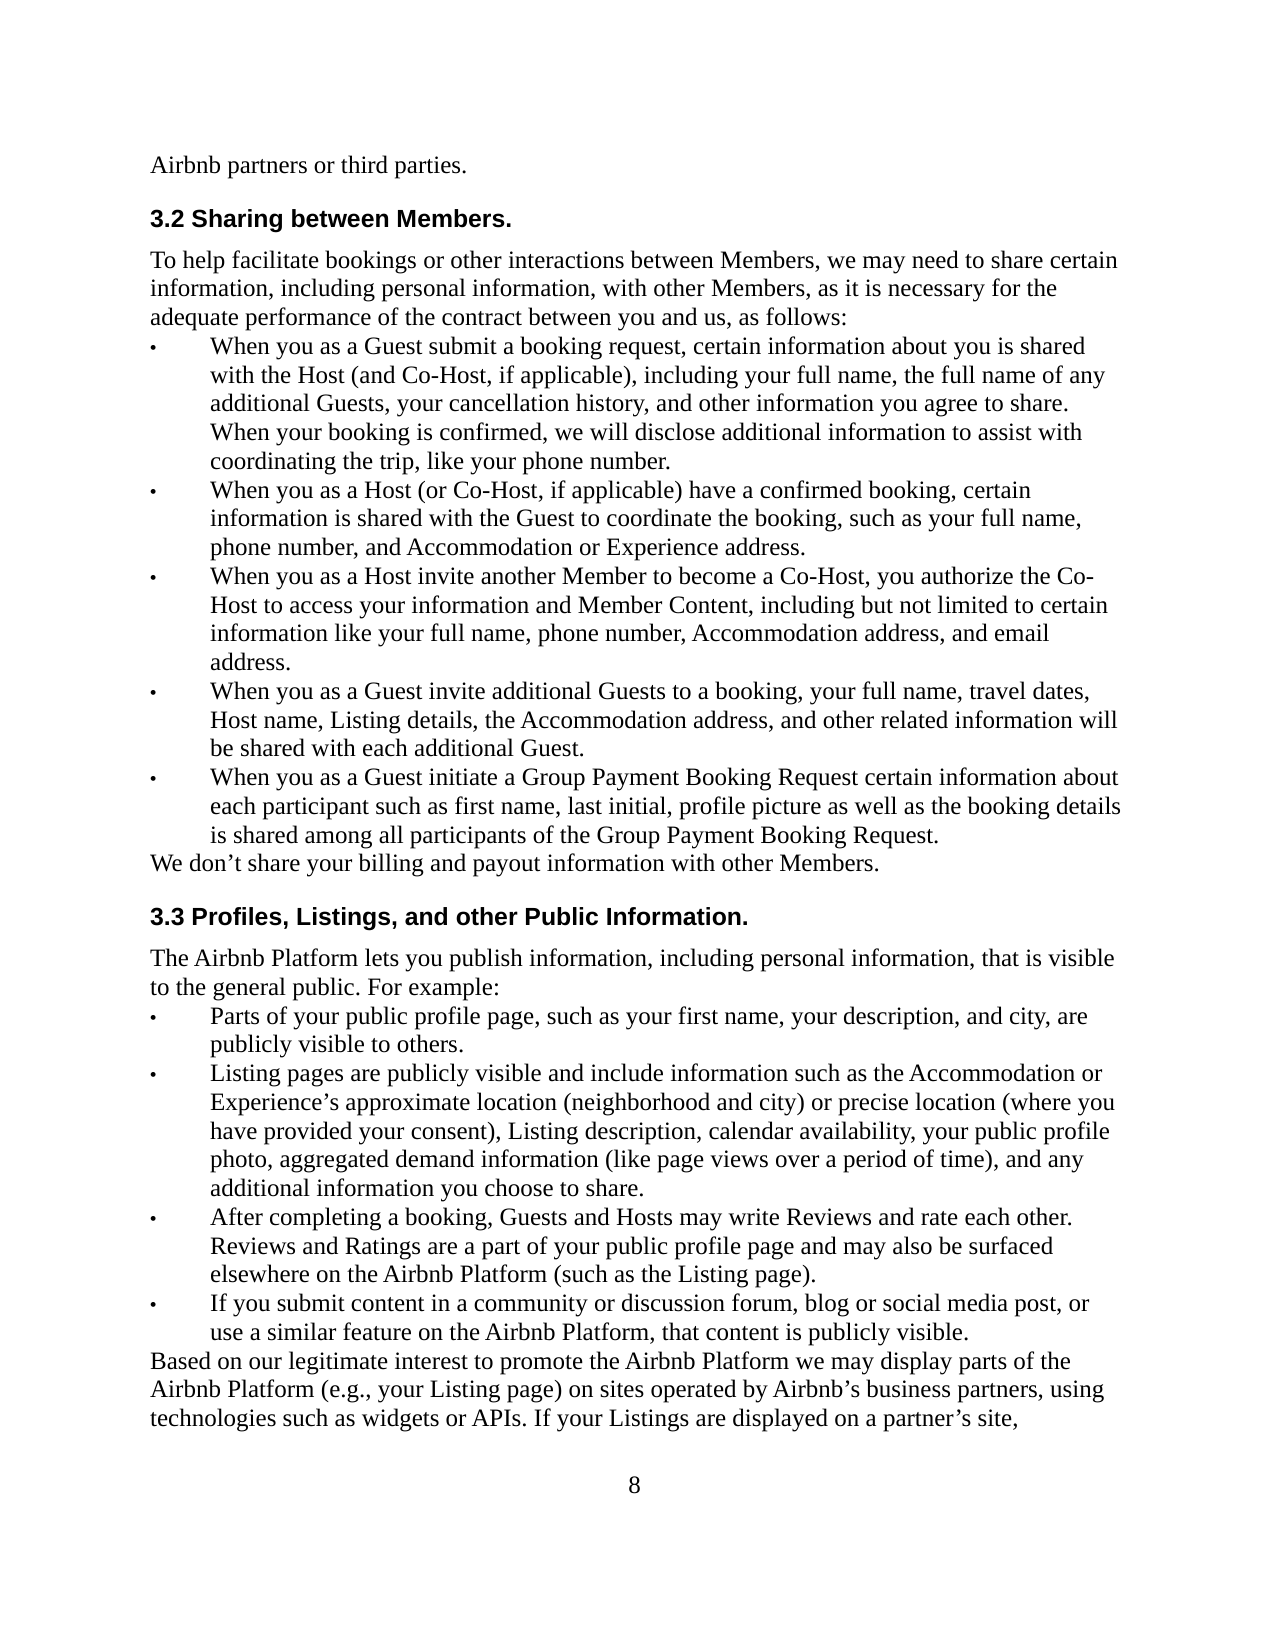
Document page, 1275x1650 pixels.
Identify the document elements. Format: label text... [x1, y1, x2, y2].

list Parts of your public profile page, such as your first name, your description, and city, are publicly visible to others. [150, 1001, 1125, 1058]
text To help facilitate bookings or other interactions between Members, we may need to share certain information, including personal information, with other Members, as it is necessary for the adequate performance of the contract between you and us, as follows: [150, 245, 1125, 331]
list If you submit content in a community or discussion forum, blog or social media post, or use a similar feature on the Airbnb Platform, that content is publicly visible. [150, 1288, 1125, 1346]
text The Airbnb Platform lets you publish information, including personal information, that is visible to the general public. For example: [150, 943, 1125, 1001]
text We don’t share your billing and payout information with other Members. [150, 848, 1125, 877]
list When you as a Host invite another Member to become a Co-Host, you authorize the Co-Host to access your information and Member Content, including but not limited to certain information like your full name, phone number, Accommodation address, and email address. [150, 561, 1125, 676]
text Airbnb partners or third parties. [150, 150, 1125, 179]
list When you as a Guest initiate a Group Payment Booking Request certain information about each participant such as first name, last initial, profile picture as well as the booking details is shared among all participants of the Group Payment Booking Request. [150, 762, 1125, 848]
list When you as a Guest submit a booking request, certain information about you is shared with the Host (and Co-Host, if applicable), including your full name, the full name of any additional Guests, your cancellation history, and other information you agree to share. When your booking is confirmed, we will disclose additional information to assist with coordinating the trip, like your phone number. [150, 331, 1125, 475]
list When you as a Guest invite additional Guests to a booking, your full name, travel dates, Host name, Listing details, the Accommodation address, and other related information will be shared with each additional Guest. [150, 676, 1125, 762]
list Listing pages are publicly visible and include information such as the Accommodation or Experience’s approximate location (neighborhood and city) or precise location (where you have provided your consent), Listing description, calendar availability, your public profile photo, aggregated demand information (like page views over a period of time), and any additional information you choose to share. [150, 1058, 1125, 1202]
subtitle 3.2 Sharing between Members. [150, 204, 1125, 232]
list When you as a Host (or Co-Host, if applicable) have a confirmed booking, certain information is shared with the Guest to coordinate the booking, such as your full name, phone number, and Accommodation or Experience address. [150, 475, 1125, 561]
text Based on our legitimate interest to promote the Airbnb Platform we may display parts of the Airbnb Platform (e.g., your Listing page) on sites operated by Airbnb’s business partners, using technologies such as widgets or APIs. If your Listings are displayed on a partner’s site, [150, 1346, 1125, 1432]
list After completing a booking, Guests and Hosts may write Reviews and rate each other. Reviews and Ratings are a part of your public profile page and may also be surfaced elsewhere on the Airbnb Platform (such as the Listing page). [150, 1202, 1125, 1288]
subtitle 3.3 Profiles, Listings, and other Public Information. [150, 902, 1125, 931]
